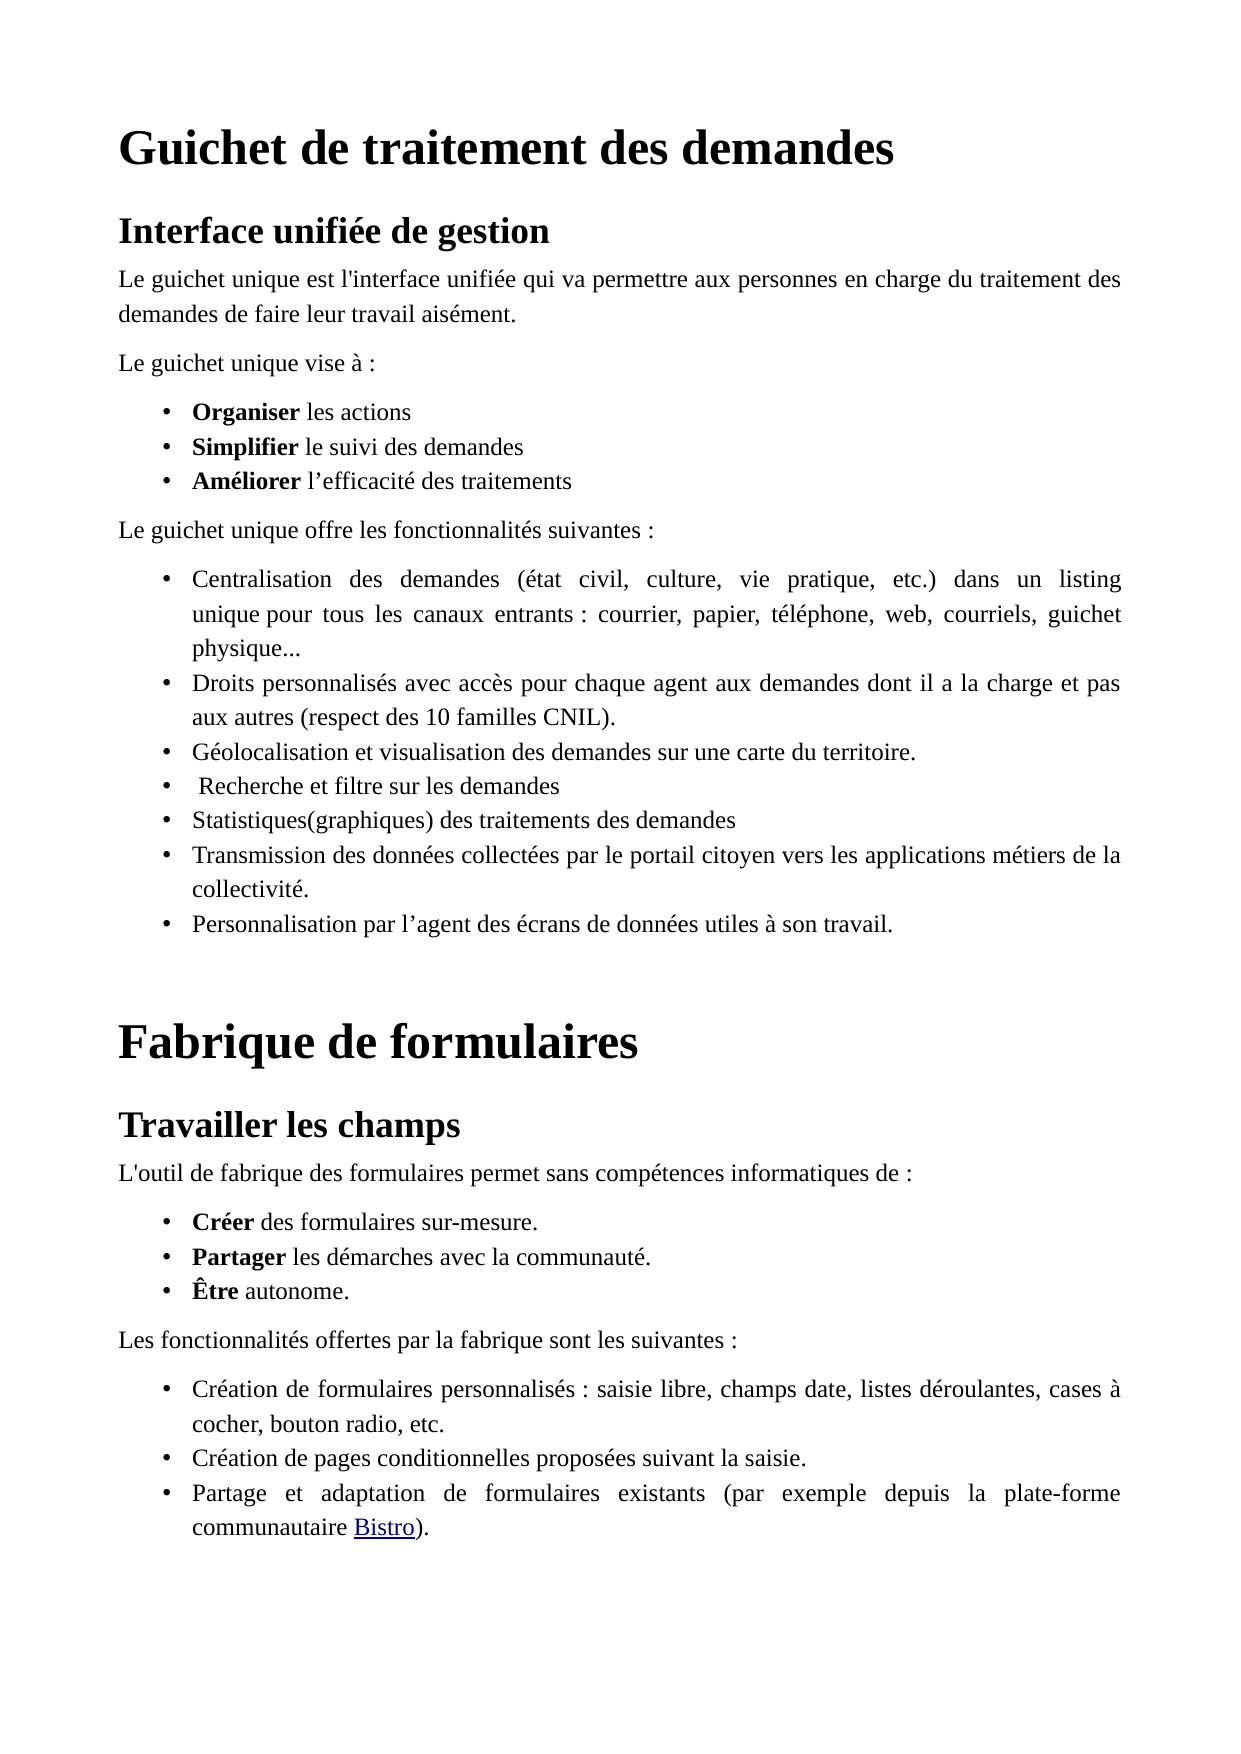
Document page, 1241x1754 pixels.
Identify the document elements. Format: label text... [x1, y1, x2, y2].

list Création de pages conditionnelles proposées suivant la saisie. [162, 1443, 1122, 1472]
text Le guichet unique est l'interface unifiée qui va permettre aux personnes en charge du traitement des demandes de faire leur travail aisément. [118, 264, 1122, 328]
subtitle Guichet de traitement des demandes [118, 118, 1122, 176]
subtitle Fabrique de formulaires [118, 1012, 1122, 1069]
list Créer des formulaires sur-mesure. [162, 1207, 1122, 1236]
subtitle Travailler les champs [118, 1103, 1122, 1146]
list Personnalisation par l’agent des écrans de données utiles à son travail. [162, 909, 1122, 938]
list Droits personnalisés avec accès pour chaque agent aux demandes dont il a la charge et pas aux autres (respect des 10 familles CNIL). [162, 668, 1122, 731]
list Être autonome. [162, 1276, 1122, 1305]
subtitle Interface unifiée de gestion [118, 209, 1122, 252]
list Partage et adaptation de formulaires existants (par exemple depuis la plate-forme communautaire Bistro). [162, 1478, 1122, 1541]
list Organiser les actions [162, 397, 1122, 426]
list Transmission des données collectées par le portail citoyen vers les applications métiers de la collectivité. [162, 840, 1122, 903]
text L'outil de fabrique des formulaires permet sans compétences informatiques de : [118, 1158, 1122, 1187]
list Statistiques(graphiques) des traitements des demandes [162, 806, 1122, 834]
list Centralisation des demandes (état civil, culture, vie pratique, etc.) dans un listing unique pour tous les canaux entrants : courrier, papier, téléphone, web, courriels, guichet physique... [162, 564, 1122, 662]
text Le guichet unique offre les fonctionnalités suivantes : [118, 515, 1122, 544]
list Géolocalisation et visualisation des demandes sur une carte du territoire. [162, 737, 1122, 765]
list Partager les démarches avec la communauté. [162, 1242, 1122, 1271]
list Simplifier le suivi des demandes [162, 432, 1122, 460]
text Les fonctionnalités offertes par la fabrique sont les suivantes : [118, 1325, 1122, 1354]
list Améliorer l’efficacité des traitements [162, 466, 1122, 495]
list Création de formulaires personnalisés : saisie libre, champs date, listes déroulantes, cases à cocher, bouton radio, etc. [162, 1374, 1122, 1438]
list Recherche et filtre sur les demandes [162, 771, 1122, 800]
text Le guichet unique vise à : [118, 348, 1122, 377]
